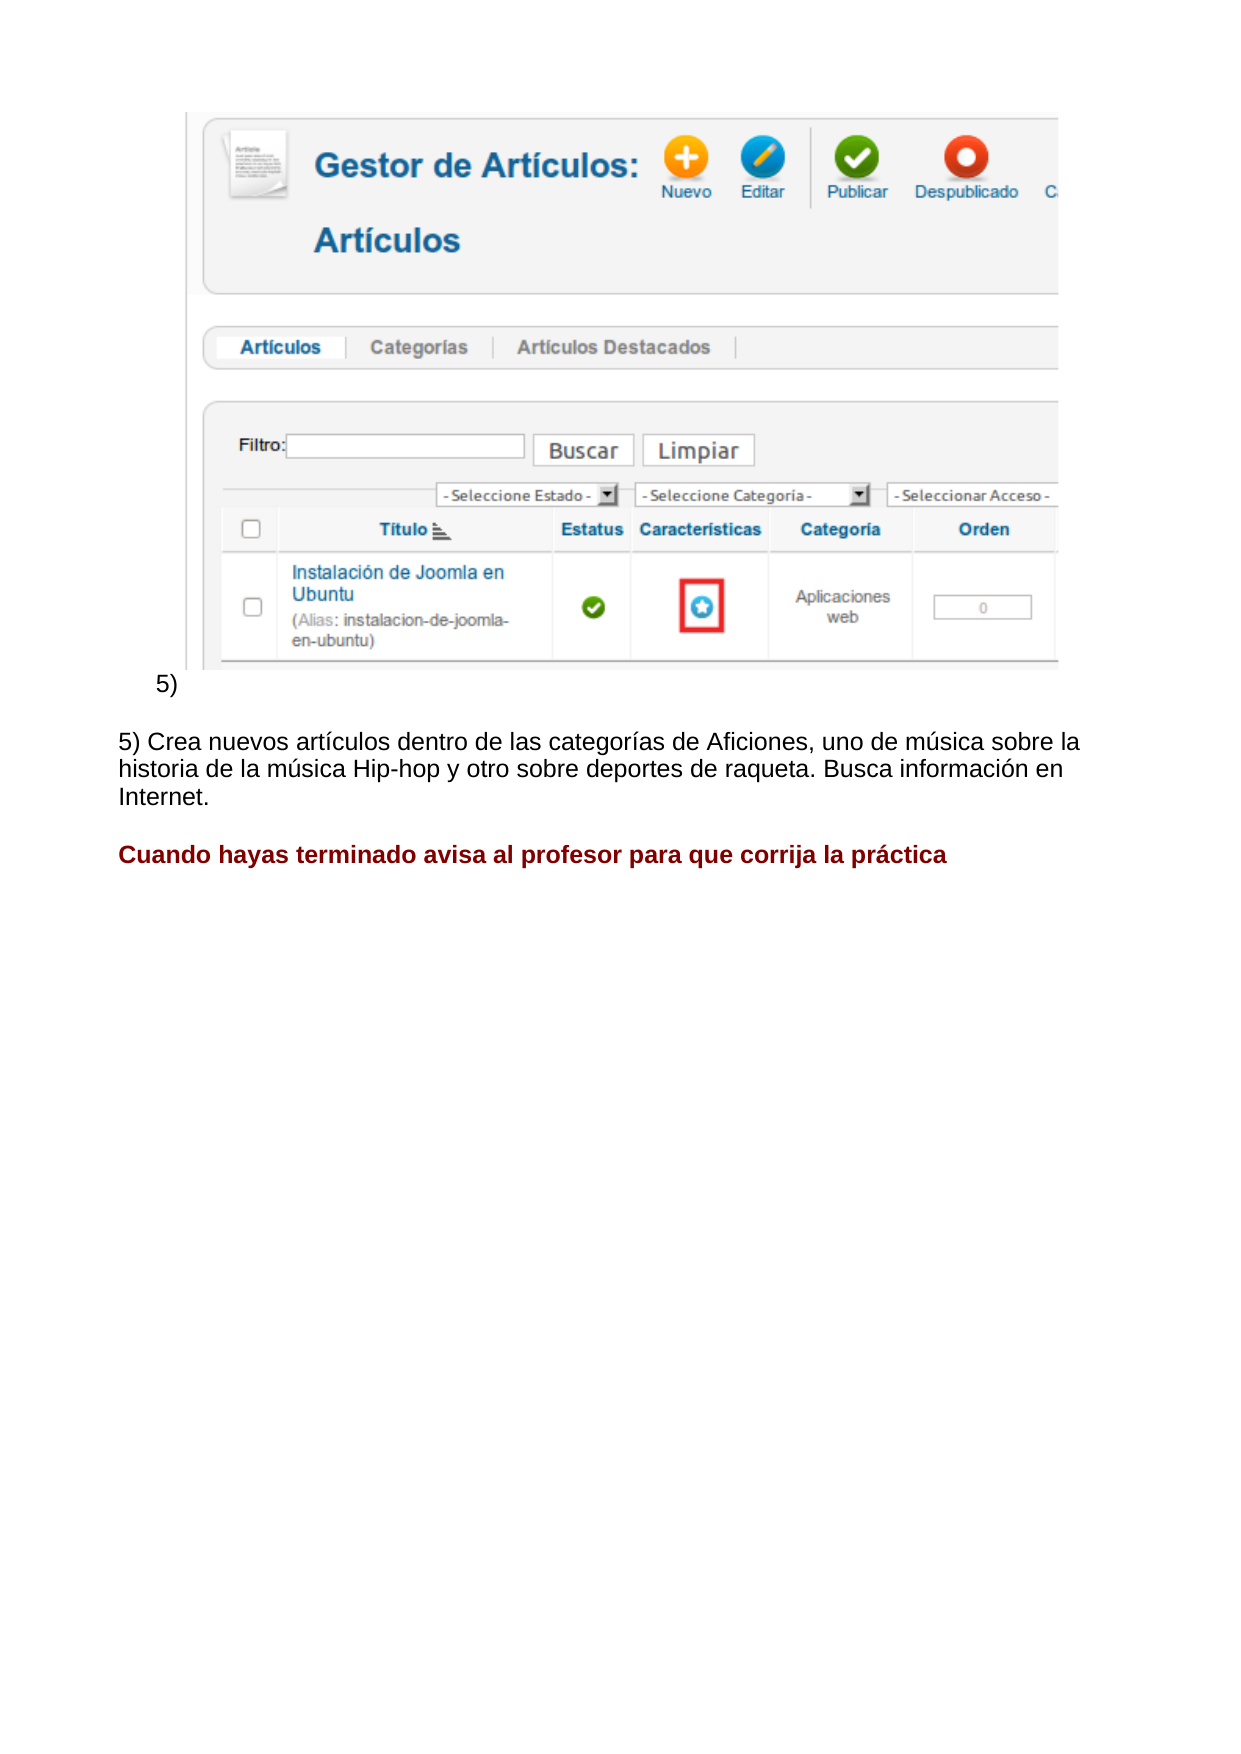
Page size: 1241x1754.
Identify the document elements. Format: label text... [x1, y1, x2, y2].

text Cuando hayas terminado avisa al profesor para que corrija la práctica [118, 841, 1122, 868]
picture [181, 112, 1059, 670]
text 5) Crea nuevos artículos dentro de las categorías de Aficiones, uno de música sobre la historia de la música Hip-hop y otro sobre deportes de raqueta. Busca información en Internet. [118, 727, 1122, 811]
